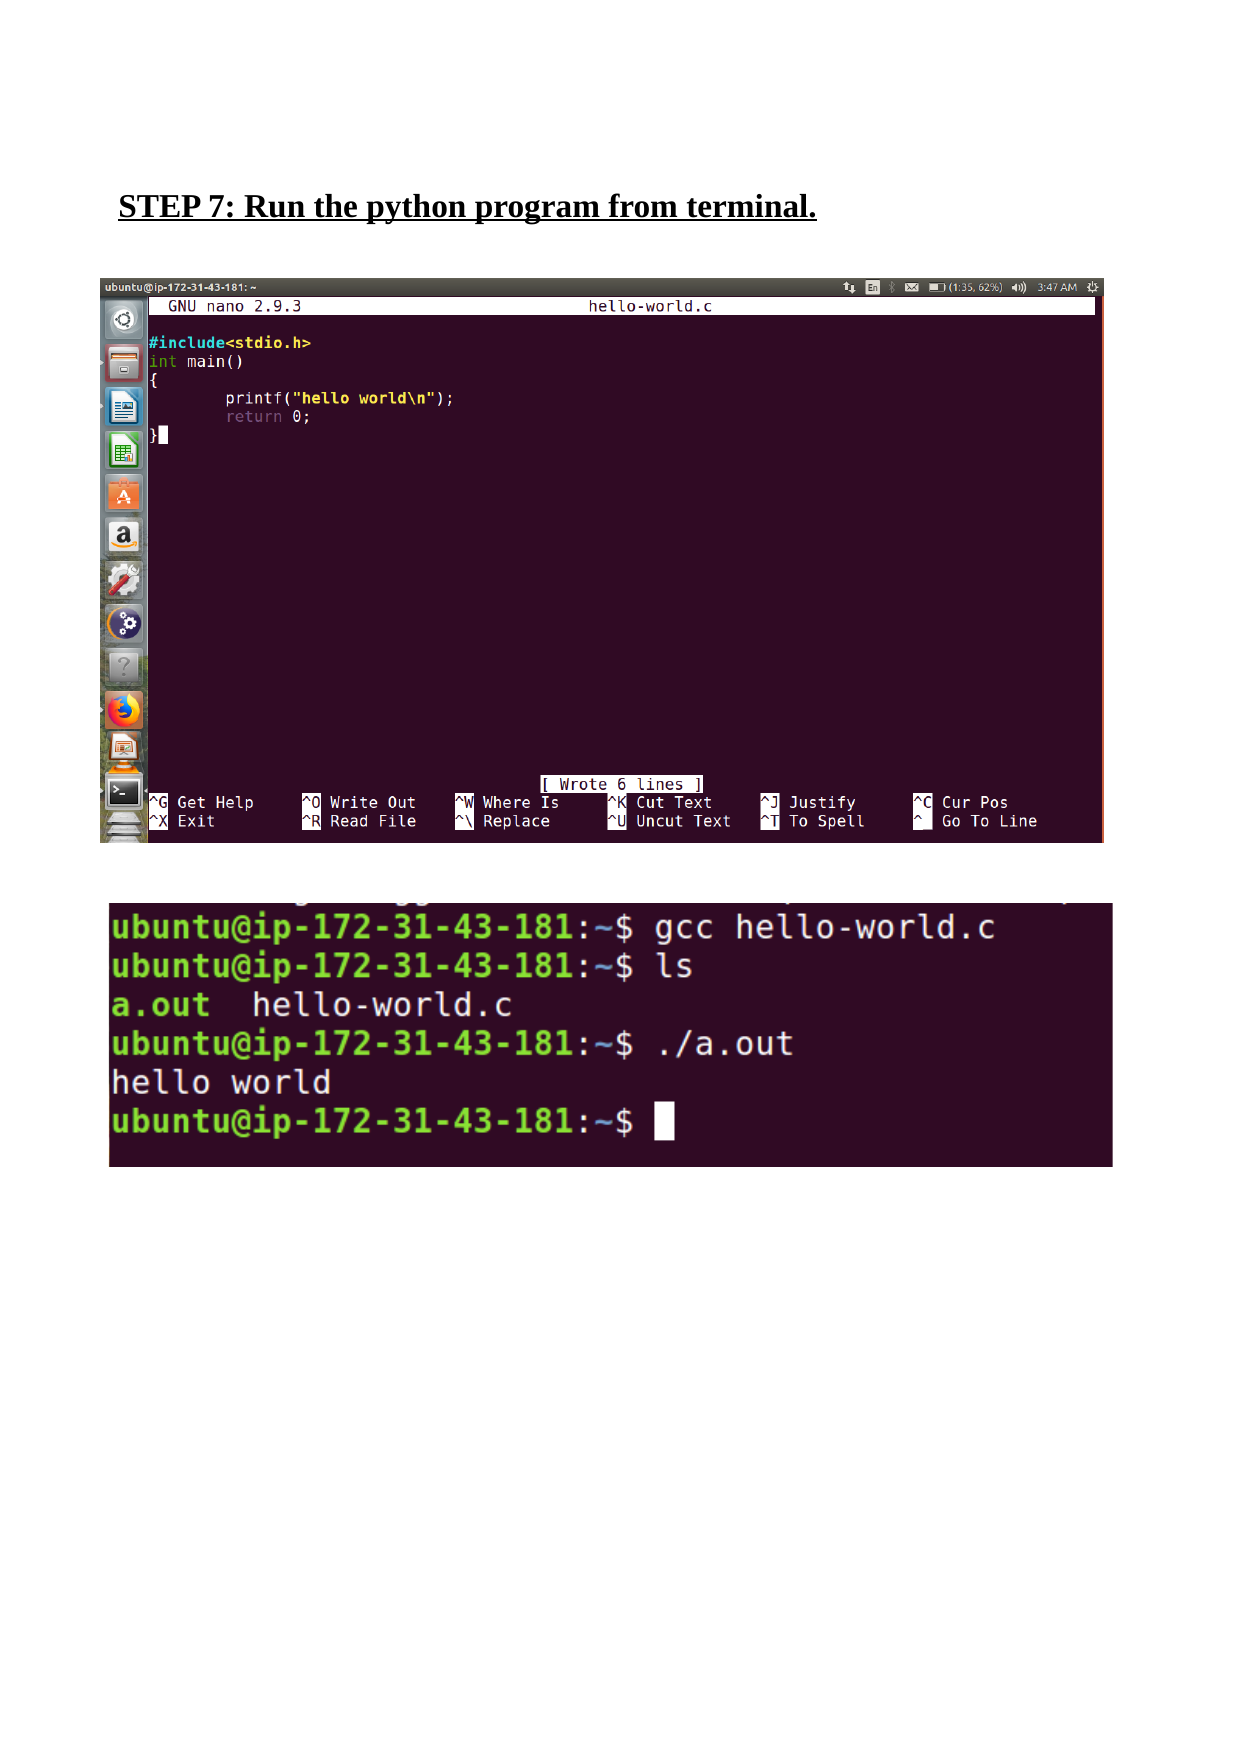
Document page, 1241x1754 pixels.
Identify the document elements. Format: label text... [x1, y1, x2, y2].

picture [108, 903, 1113, 1167]
text STEP 7: Run the python program from terminal. [118, 186, 1122, 224]
picture [100, 278, 1104, 843]
